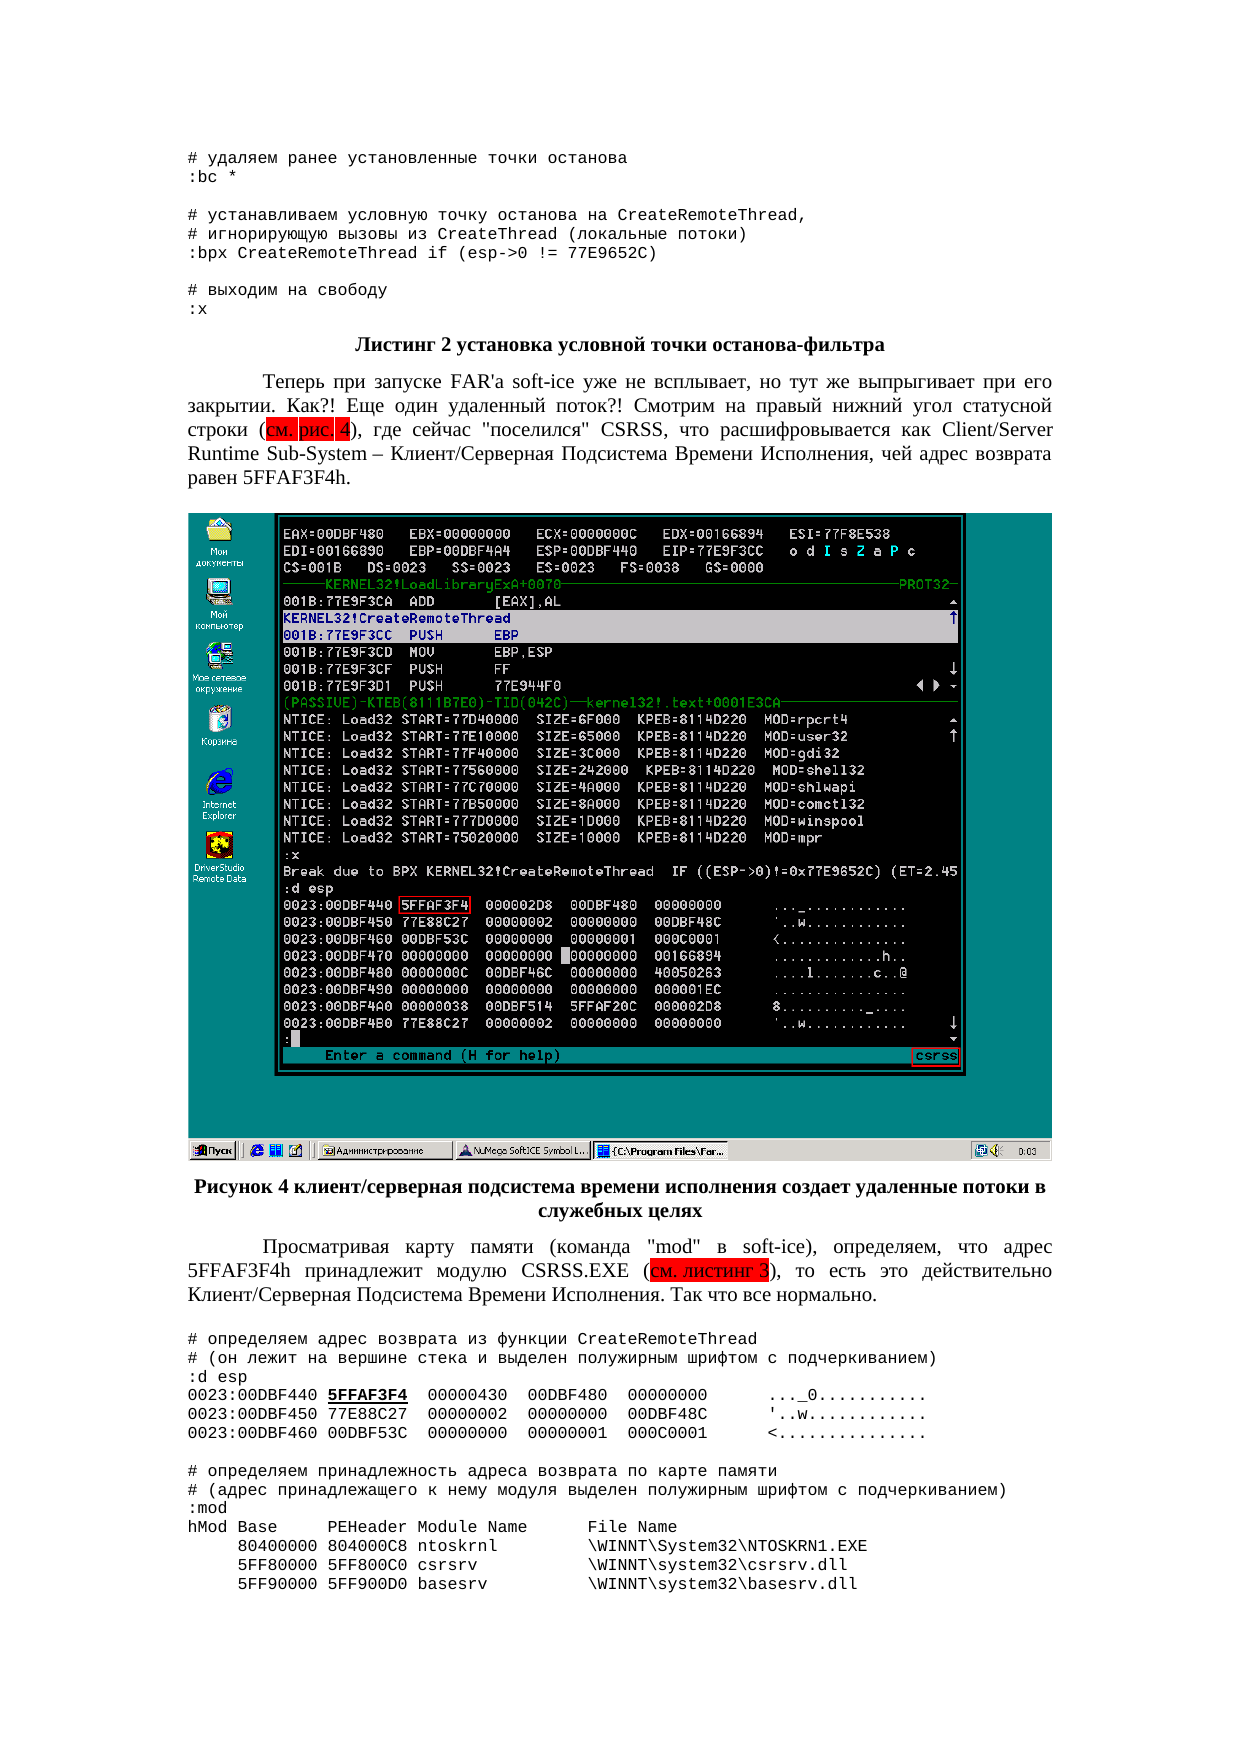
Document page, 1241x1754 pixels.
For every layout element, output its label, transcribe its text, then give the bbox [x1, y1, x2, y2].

text 0023:00DBF460 00DBF53C 00000000 00000001 000C0001 <............... [187, 1425, 1053, 1443]
text hMod Base PEHeader Module Name File Name [187, 1519, 1053, 1538]
text # (он лежит на вершине стека и выделен полужирным шрифтом с подчеркиванием) [187, 1349, 1053, 1368]
text # (адрес принадлежащего к нему модуля выделен полужирным шрифтом с подчеркиванием) [187, 1481, 1053, 1500]
text 0023:00DBF450 77E88C27 00000002 00000000 00DBF48C '..w............ [187, 1406, 1053, 1425]
text :mod [187, 1500, 1053, 1519]
text Листинг 2 установка условной точки останова-фильтра [187, 332, 1053, 356]
text Теперь при запуске FAR'а soft-ice уже не всплывает, но тут же выпрыгивает при его закрытии. Как?! Еще один удаленный поток?! Смотрим на правый нижний угол статусной строки (см. рис. 4), где сейчас "поселился" CSRSS, что расшифровывается как Client/Server Runtime Sub-System – Клиент/Серверная Подсистема Времени Исполнения, чей адрес возврата равен 5FFAF3F4h. [187, 369, 1053, 489]
text # игнорирующую вызовы из CreateThread (локальные потоки) [187, 225, 1053, 244]
text # выходим на свободу [187, 282, 1053, 301]
text :d esp [187, 1368, 1053, 1387]
text # устанавливаем условную точку останова на CreateRemoteThread, [187, 207, 1053, 225]
text Рисунок 4 клиент/серверная подсистема времени исполнения создает удаленные потоки в служебных целях [187, 1173, 1053, 1222]
text 0023:00DBF440 5FFAF3F4 00000430 00DBF480 00000000 ..._0........... [187, 1387, 1053, 1406]
text 5FF80000 5FF800C0 csrsrv \WINNT\system32\csrsrv.dll [187, 1557, 1053, 1576]
text :bc * [187, 169, 1053, 188]
text # удаляем ранее установленные точки останова [187, 150, 1053, 169]
text # определяем адрес возврата из функции CreateRemoteThread [187, 1330, 1053, 1349]
text # определяем принадлежность адреса возврата по карте памяти [187, 1462, 1053, 1481]
text :bpx CreateRemoteThread if (esp->0 != 77E9652C) [187, 244, 1053, 263]
picture [188, 513, 1052, 1161]
text :x [187, 301, 1053, 320]
text 80400000 804000C8 ntoskrnl \WINNT\System32\NTOSKRN1.EXE [187, 1538, 1053, 1557]
text 5FF90000 5FF900D0 basesrv \WINNT\system32\basesrv.dll [187, 1576, 1053, 1594]
text Просматривая карту памяти (команда "mod" в soft-ice), определяем, что адрес 5FFAF3F4h принадлежит модулю CSRSS.EXE (см. листинг 3), то есть это действительно Клиент/Серверная Подсистема Времени Исполнения. Так что все нормально. [187, 1234, 1053, 1306]
